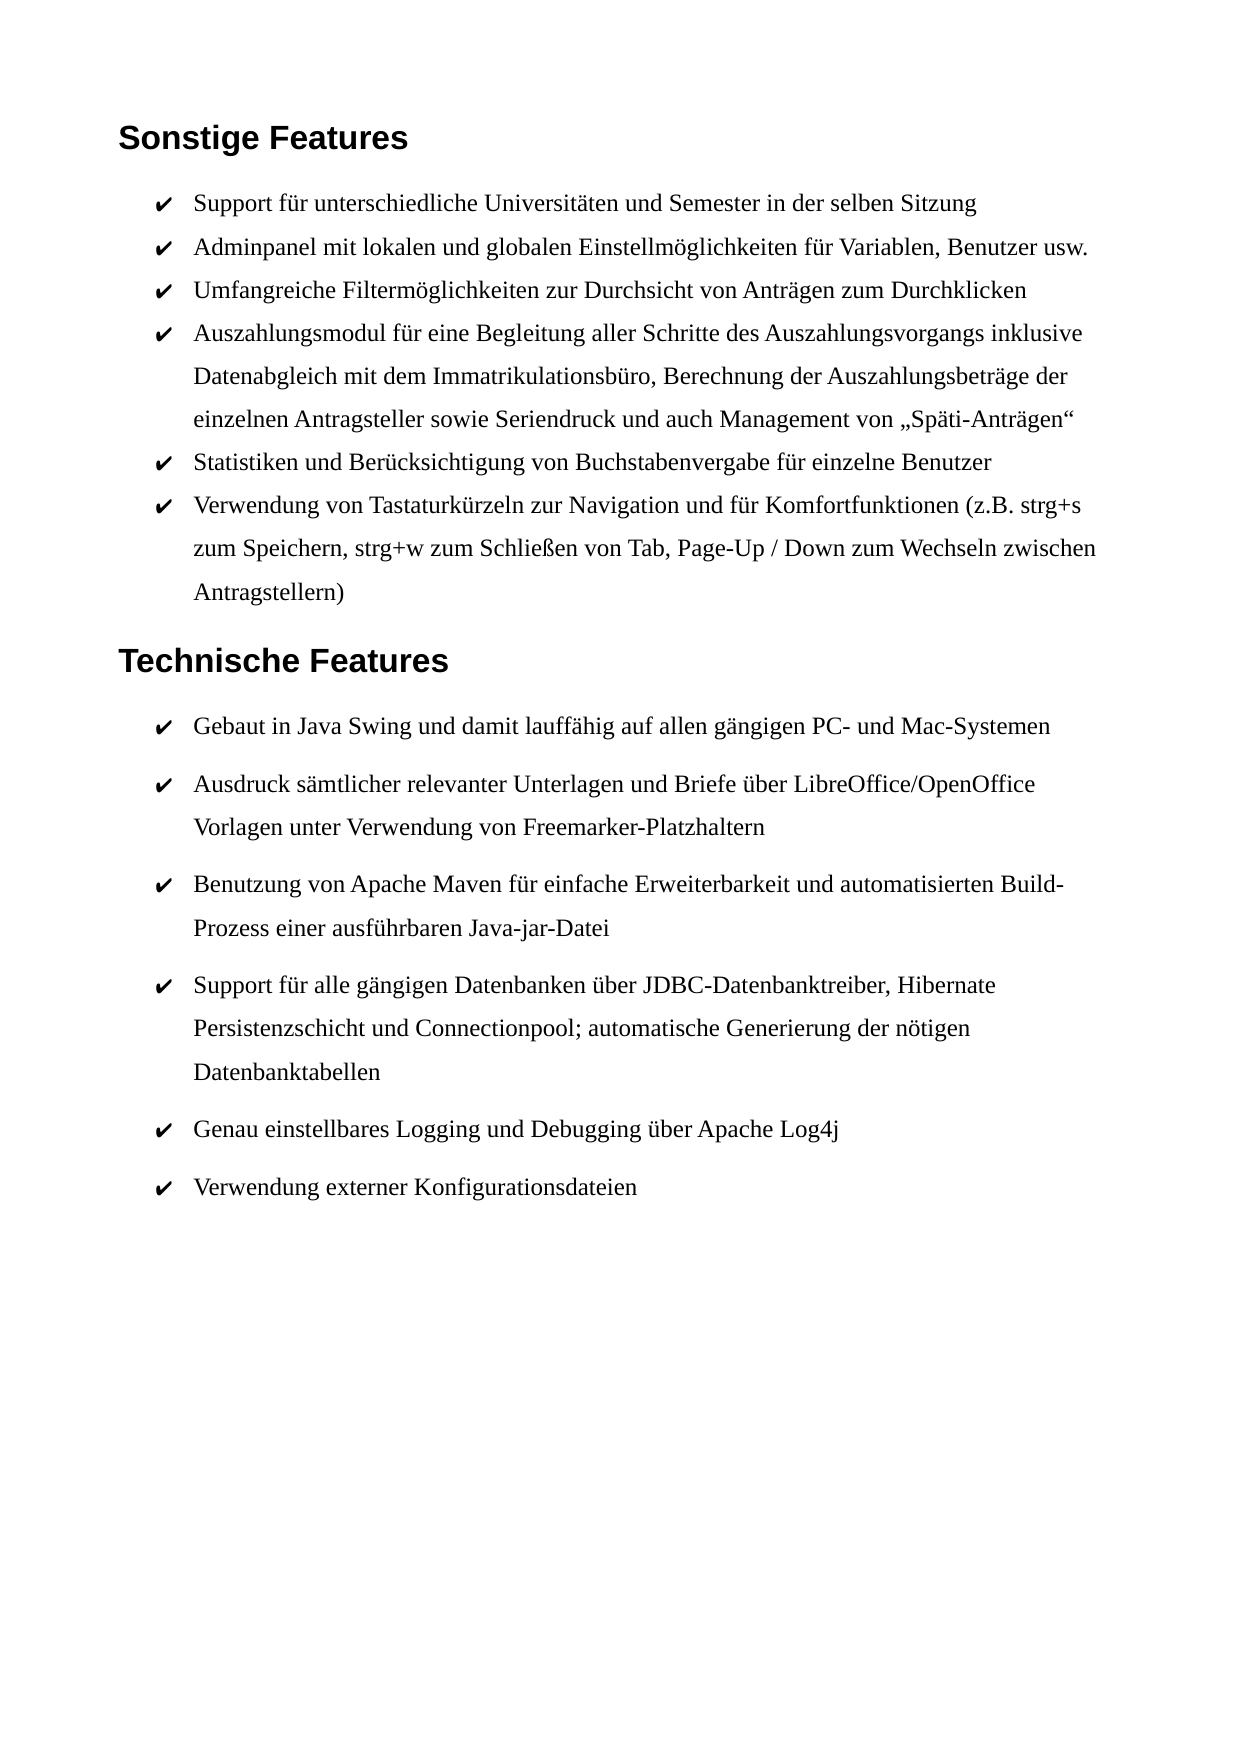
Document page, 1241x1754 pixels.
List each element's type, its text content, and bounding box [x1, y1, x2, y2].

subtitle Technische Features [118, 641, 1122, 679]
list Verwendung externer Konfigurationsdateien [156, 1172, 1122, 1201]
list Statistiken und Berücksichtigung von Buchstabenvergabe für einzelne Benutzer [156, 447, 1122, 476]
list Support für alle gängigen Datenbanken über JDBC-Datenbanktreiber, Hibernate Persistenzschicht und Connectionpool; automatische Generierung der nötigen Datenbanktabellen [156, 970, 1122, 1085]
list Adminpanel mit lokalen und globalen Einstellmöglichkeiten für Variablen, Benutzer usw. [156, 232, 1122, 260]
list Umfangreiche Filtermöglichkeiten zur Durchsicht von Anträgen zum Durchklicken [156, 275, 1122, 303]
subtitle Sonstige Features [118, 118, 1122, 157]
list Auszahlungsmodul für eine Begleitung aller Schritte des Auszahlungsvorgangs inklusive Datenabgleich mit dem Immatrikulationsbüro, Berechnung der Auszahlungsbeträge der einzelnen Antragsteller sowie Seriendruck und auch Management von „Späti-Anträgen“ [156, 318, 1122, 433]
list Ausdruck sämtlicher relevanter Unterlagen und Briefe über LibreOffice/OpenOffice Vorlagen unter Verwendung von Freemarker-Platzhaltern [156, 769, 1122, 841]
list Genau einstellbares Logging und Debugging über Apache Log4j [156, 1114, 1122, 1143]
list Benutzung von Apache Maven für einfache Erweiterbarkeit und automatisierten Build-Prozess einer ausführbaren Java-jar-Datei [156, 869, 1122, 941]
list Verwendung von Tastaturkürzeln zur Navigation und für Komfortfunktionen (z.B. strg+s zum Speichern, strg+w zum Schließen von Tab, Page-Up / Down zum Wechseln zwischen Antragstellern) [156, 490, 1122, 605]
list Support für unterschiedliche Universitäten und Semester in der selben Sitzung [156, 188, 1122, 217]
list Gebaut in Java Swing und damit lauffähig auf allen gängigen PC- und Mac-Systemen [156, 711, 1122, 740]
